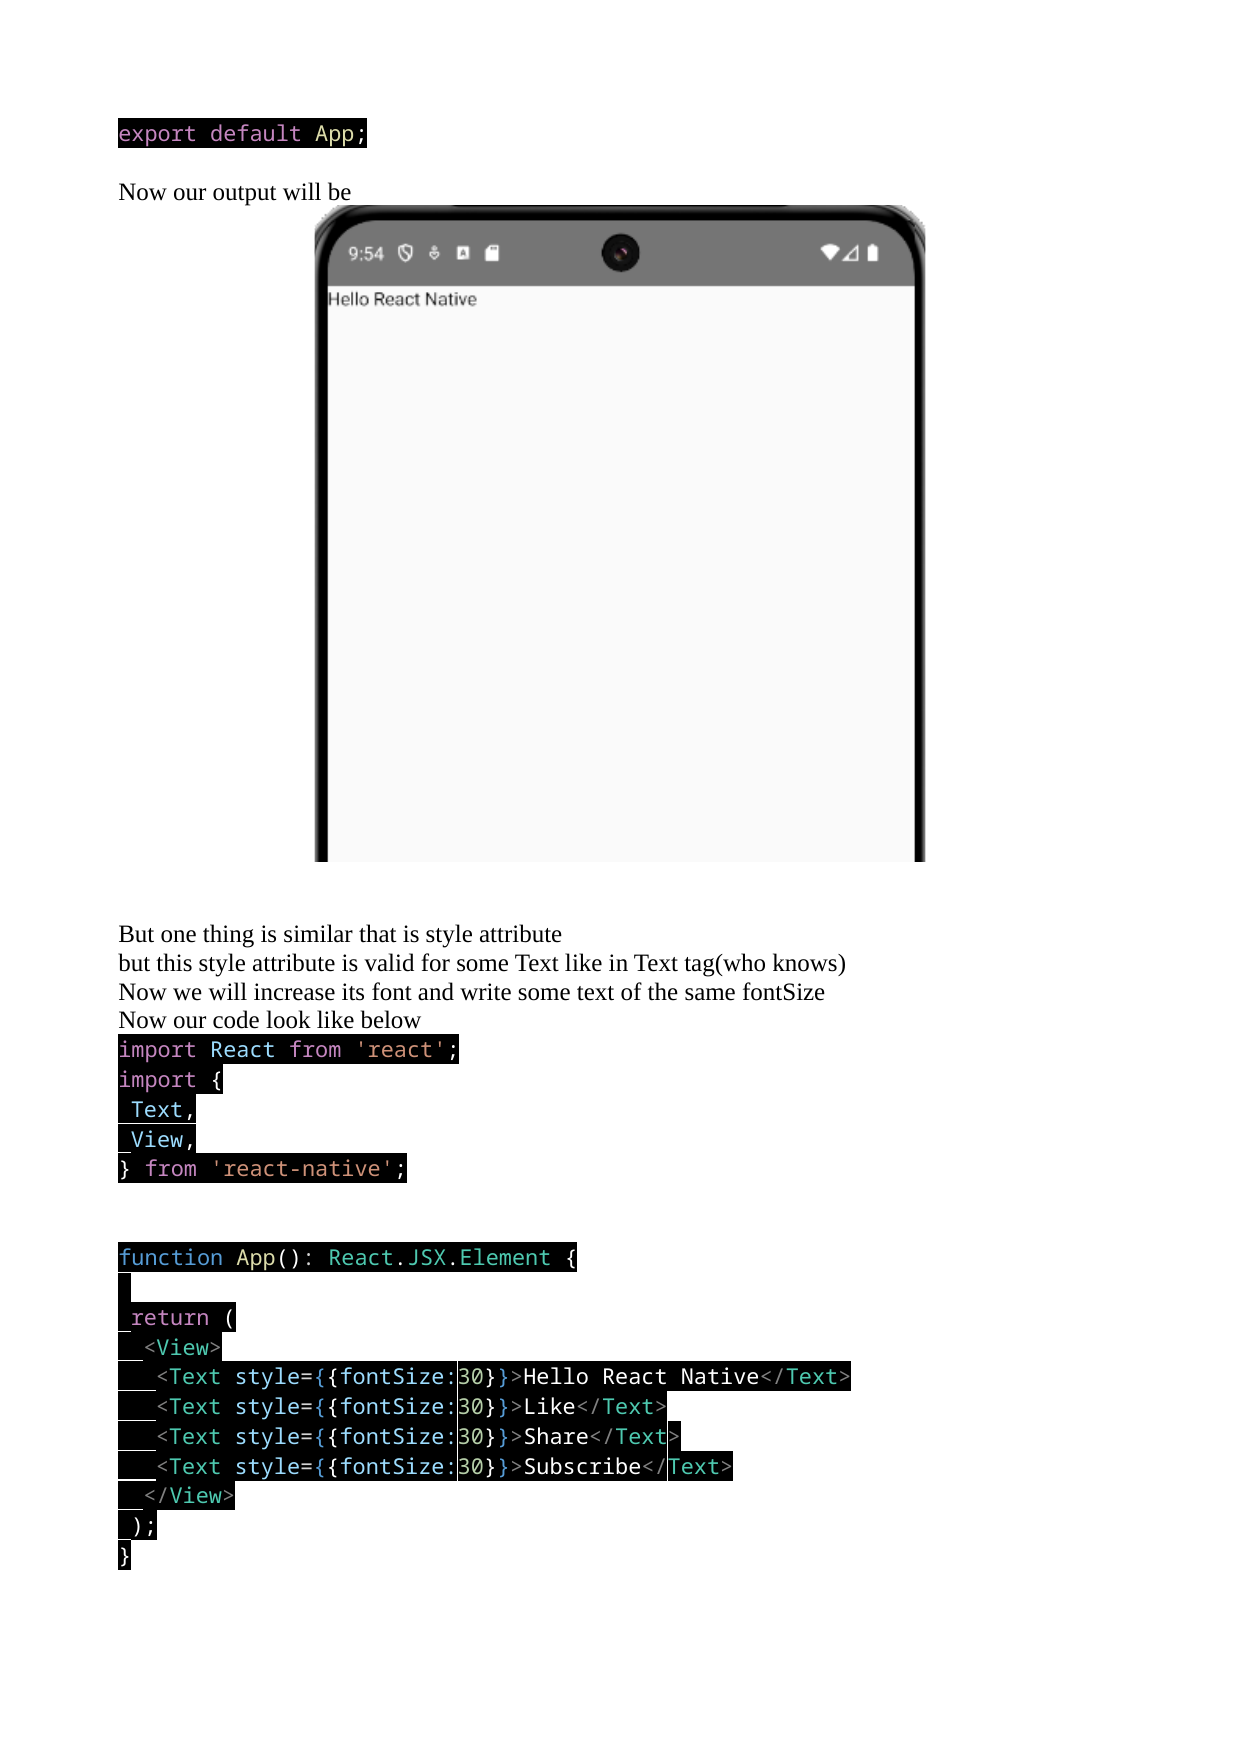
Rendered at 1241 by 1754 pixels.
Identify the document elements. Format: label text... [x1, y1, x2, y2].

text return ( [118, 1302, 1122, 1332]
text View, [118, 1123, 1122, 1153]
text } from 'react-native'; [118, 1153, 1122, 1183]
text import React from 'react'; [118, 1034, 1122, 1064]
text ); [118, 1510, 1122, 1540]
text Now our code look like below [118, 1005, 1122, 1034]
text <View> [118, 1332, 1122, 1361]
text Now our output will be [118, 177, 1122, 205]
text export default App; [118, 118, 1122, 148]
text Now we will increase its font and write some text of the same fontSize [118, 977, 1122, 1005]
picture [314, 205, 926, 862]
text <Text style={{fontSize:30}}>Share</Text> [118, 1421, 1122, 1451]
text but this style attribute is valid for some Text like in Text tag(who knows) [118, 948, 1122, 977]
text <Text style={{fontSize:30}}>Hello React Native</Text> [118, 1361, 1122, 1391]
text </View> [118, 1481, 1122, 1510]
text <Text style={{fontSize:30}}>Subscribe</Text> [118, 1451, 1122, 1481]
text } [118, 1540, 1122, 1570]
text function App(): React.JSX.Element { [118, 1242, 1122, 1272]
text But one thing is similar that is style attribute [118, 919, 1122, 948]
text Text, [118, 1094, 1122, 1123]
text <Text style={{fontSize:30}}>Like</Text> [118, 1391, 1122, 1421]
text import { [118, 1064, 1122, 1094]
